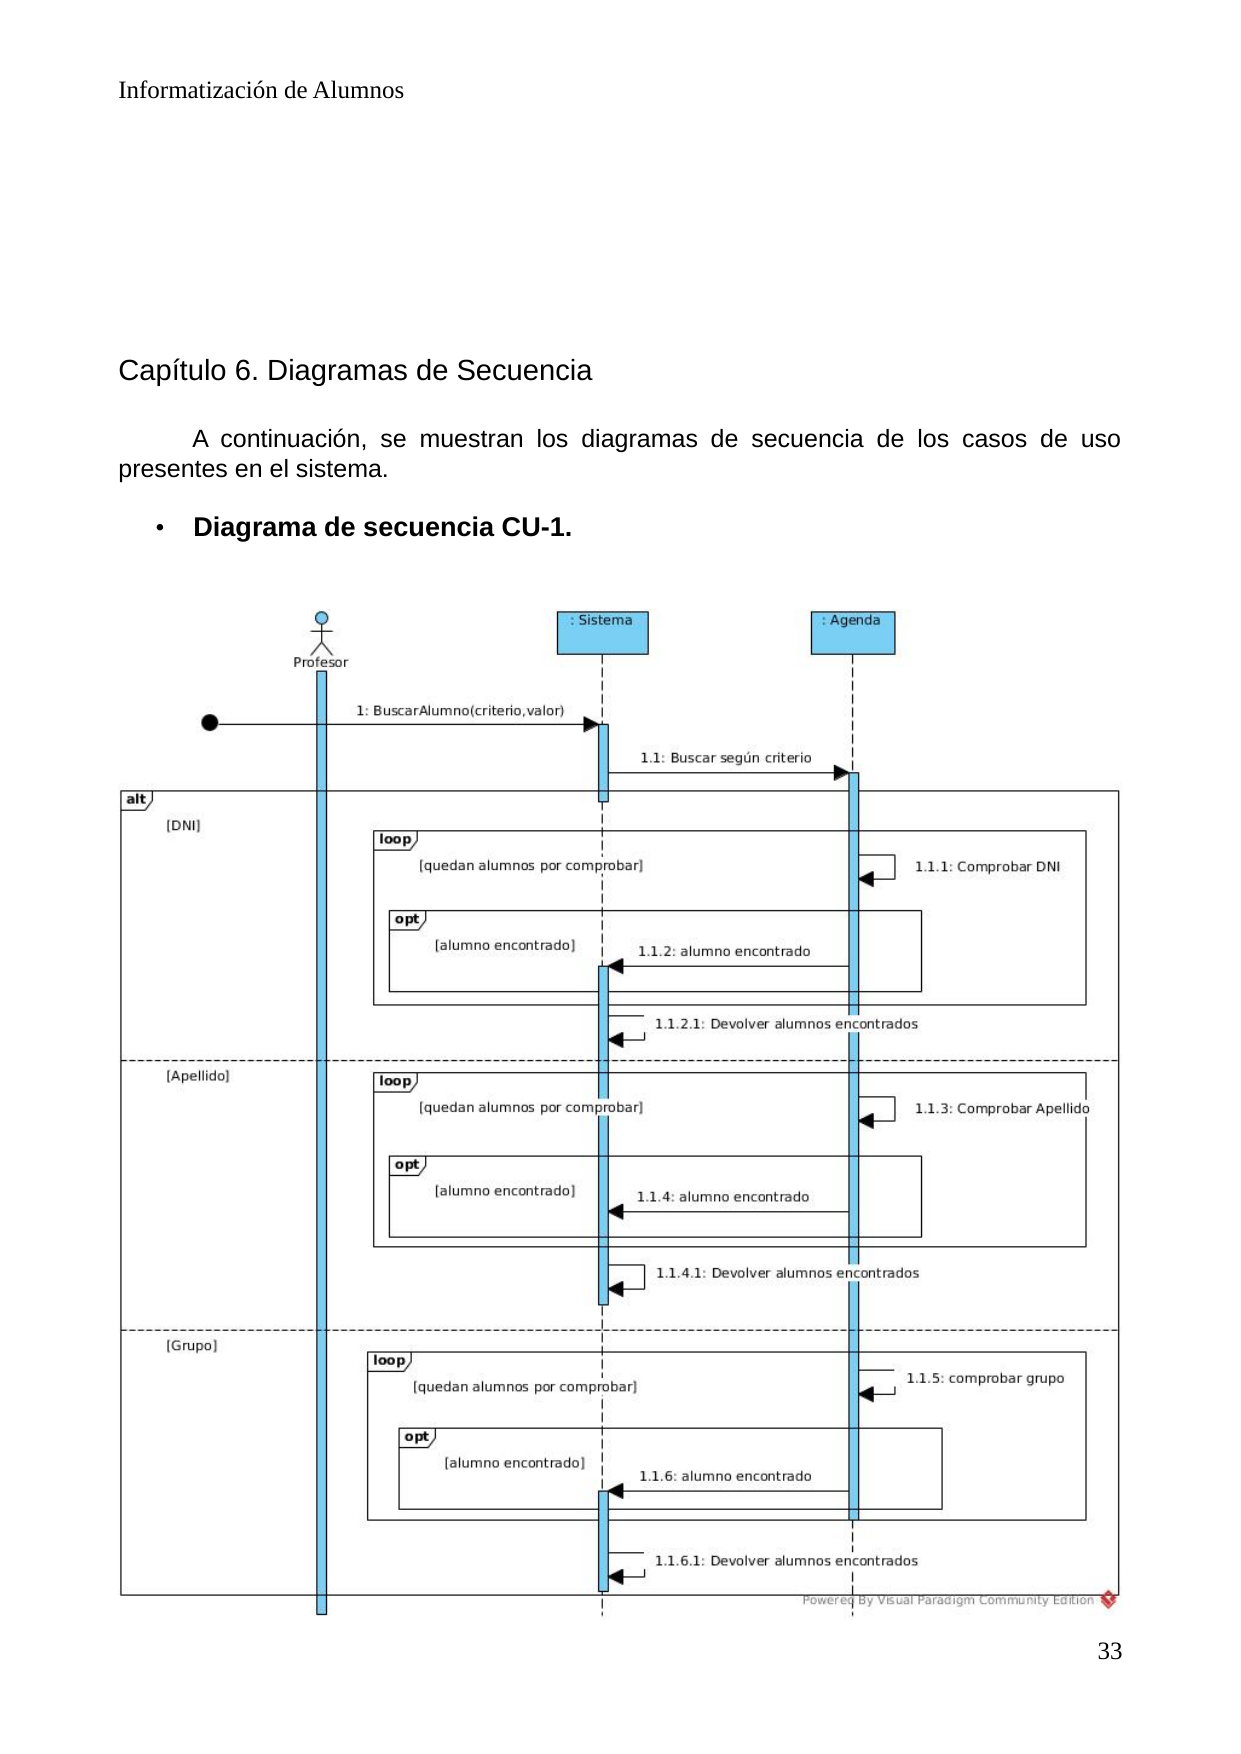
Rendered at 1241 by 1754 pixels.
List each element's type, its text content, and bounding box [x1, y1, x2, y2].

list Diagrama de secuencia CU-1. [156, 511, 1122, 542]
text A continuación, se muestran los diagramas de secuencia de los casos de uso presentes en el sistema. [118, 420, 1122, 482]
text Capítulo 6. Diagramas de Secuencia [118, 353, 1122, 386]
